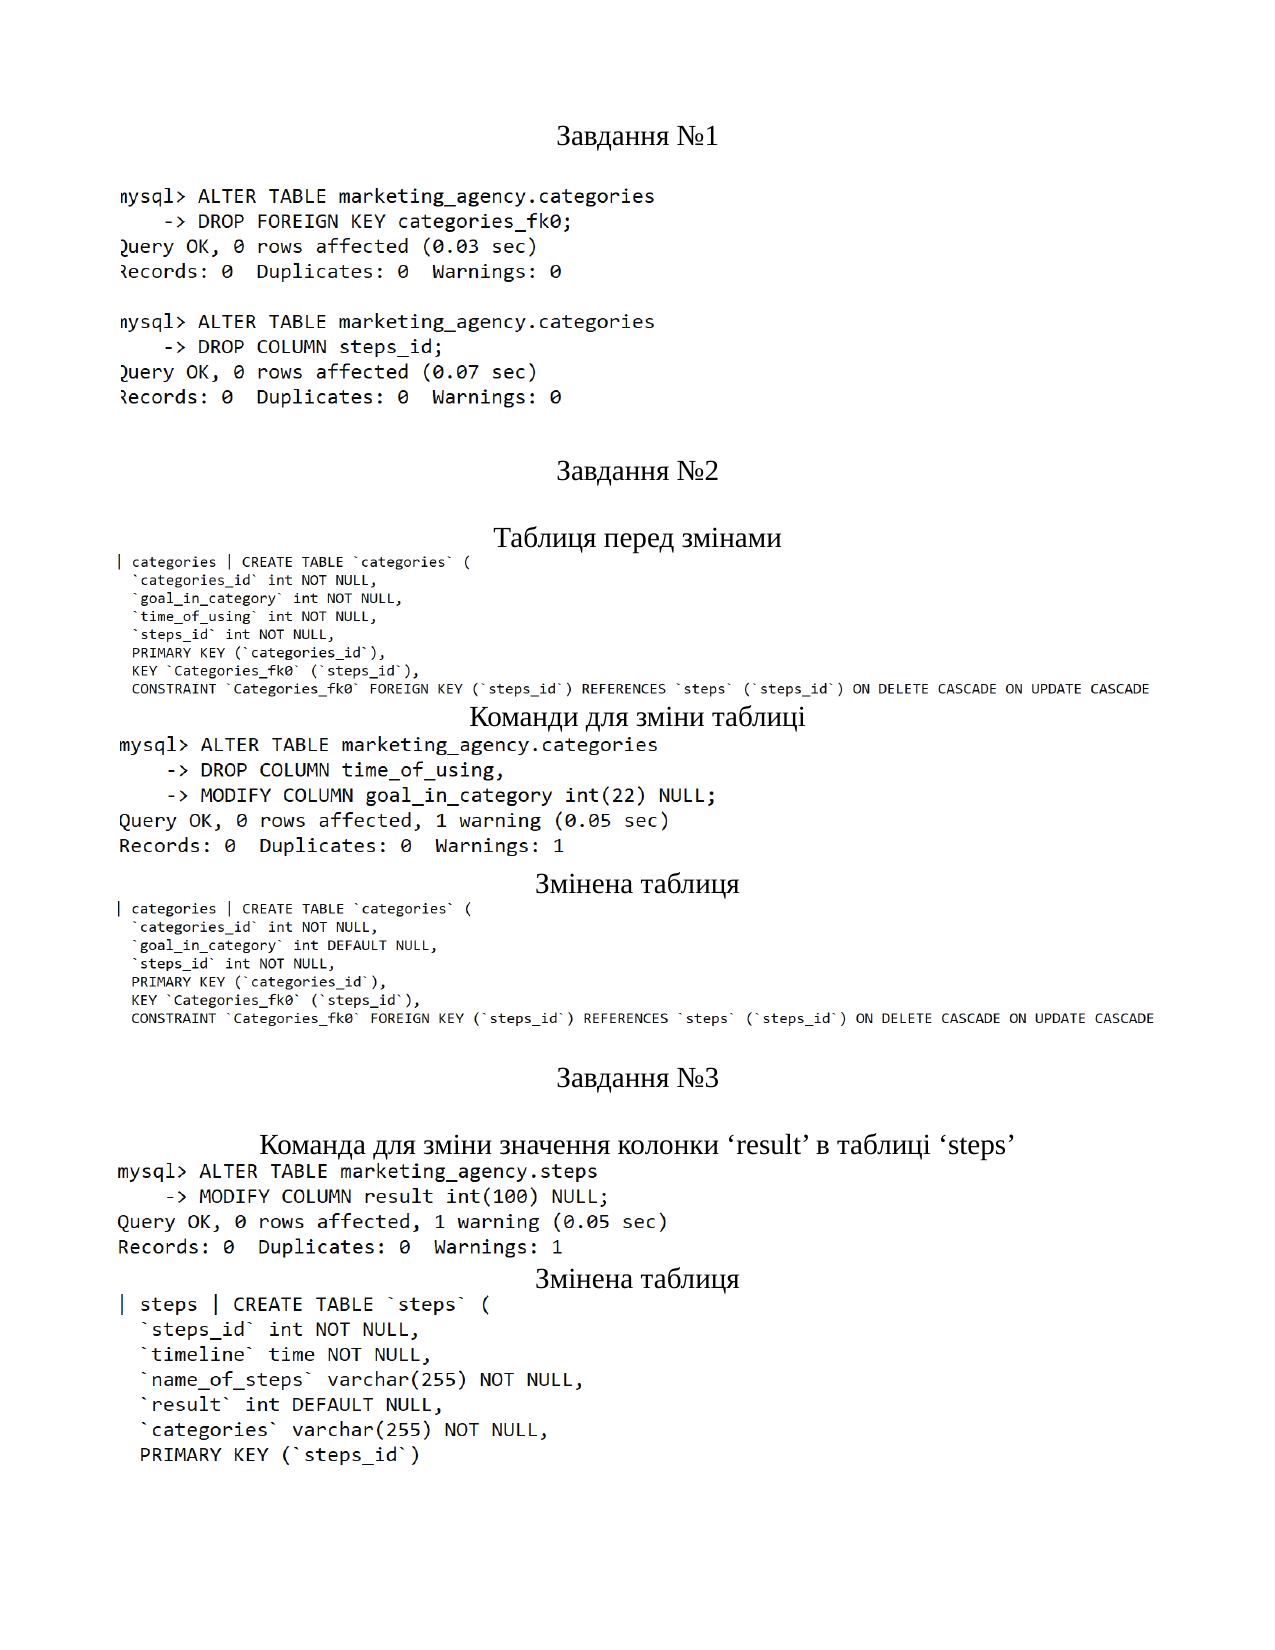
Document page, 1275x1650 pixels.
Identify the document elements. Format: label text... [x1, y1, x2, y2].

picture [121, 1294, 588, 1468]
text Команди для зміни таблиці [118, 699, 1157, 732]
text Команда для зміни значення колонки ‘result’ в таблиці ‘steps’ [118, 1127, 1157, 1160]
text Завдання №2 [118, 453, 1157, 487]
picture [118, 900, 1157, 1027]
text Змінена таблиця [118, 1261, 1157, 1294]
text Таблиця перед змінами [118, 521, 1157, 554]
text Завдання №3 [118, 1060, 1157, 1093]
picture [117, 1160, 669, 1261]
picture [121, 185, 662, 411]
picture [120, 732, 724, 859]
picture [118, 554, 1157, 699]
text Змінена таблиця [118, 867, 1157, 900]
text Завдання №1 [118, 118, 1157, 152]
